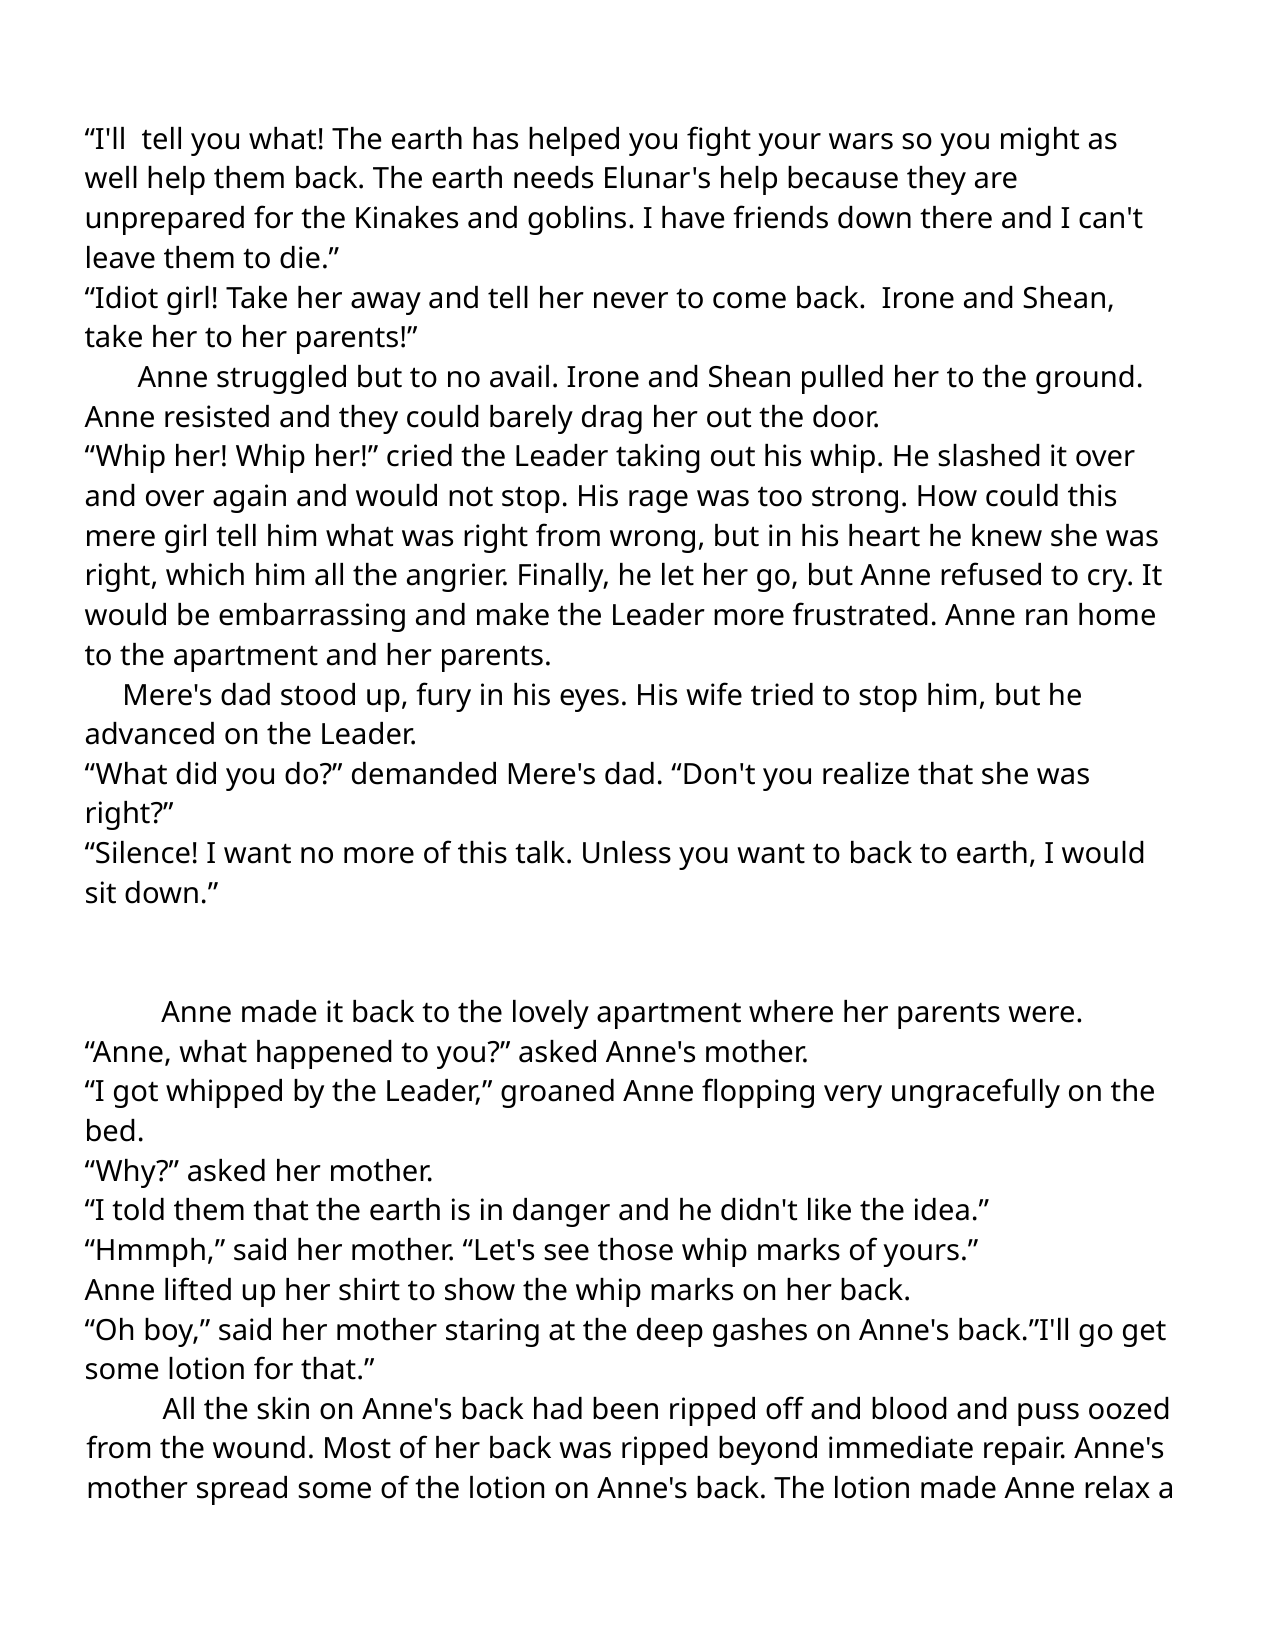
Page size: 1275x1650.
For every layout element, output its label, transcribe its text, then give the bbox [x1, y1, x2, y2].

text “Hmmph,” said her mother. “Let's see those whip marks of yours.” [84, 1229, 1177, 1269]
text “Why?” asked her mother. [84, 1150, 1177, 1190]
text “Oh boy,” said her mother staring at the deep gashes on Anne's back.”I'll go get some lotion for that.” [84, 1309, 1177, 1388]
text “Idiot girl! Take her away and tell her never to come back. Irone and Shean, take her to her parents!” [84, 277, 1177, 356]
text “Silence! I want no more of this talk. Unless you want to back to earth, I would sit down.” [84, 832, 1177, 912]
text Anne struggled but to no avail. Irone and Shean pulled her to the ground. Anne resisted and they could barely drag her out the door. [84, 356, 1177, 436]
text “Whip her! Whip her!” cried the Leader taking out his whip. He slashed it over and over again and would not stop. His rage was too strong. How could this mere girl tell him what was right from wrong, but in his heart he knew she was right, which him all the angrier. Finally, he let her go, but Anne refused to cry. It would be embarrassing and make the Leader more frustrated. Anne ran home to the apartment and her parents. [84, 436, 1177, 674]
text “I got whipped by the Leader,” groaned Anne flopping very ungracefully on the bed. [84, 1071, 1177, 1150]
text Mere's dad stood up, fury in his eyes. His wife tried to stop him, but he advanced on the Leader. [84, 674, 1177, 753]
text “Anne, what happened to you?” asked Anne's mother. [84, 1031, 1177, 1071]
text Anne made it back to the lovely apartment where her parents were. [84, 991, 1177, 1031]
text All the skin on Anne's back had been ripped off and blood and puss oozed from the wound. Most of her back was ripped beyond immediate repair. Anne's mother spread some of the lotion on Anne's back. The lotion made Anne relax a [86, 1388, 1177, 1507]
text “I told them that the earth is in danger and he didn't like the idea.” [84, 1190, 1177, 1229]
text “I'll tell you what! The earth has helped you fight your wars so you might as well help them back. The earth needs Elunar's help because they are unprepared for the Kinakes and goblins. I have friends down there and I can't leave them to die.” [84, 118, 1177, 277]
text “What did you do?” demanded Mere's dad. “Don't you realize that she was right?” [84, 753, 1177, 832]
text Anne lifted up her shirt to show the whip marks on her back. [84, 1269, 1177, 1309]
